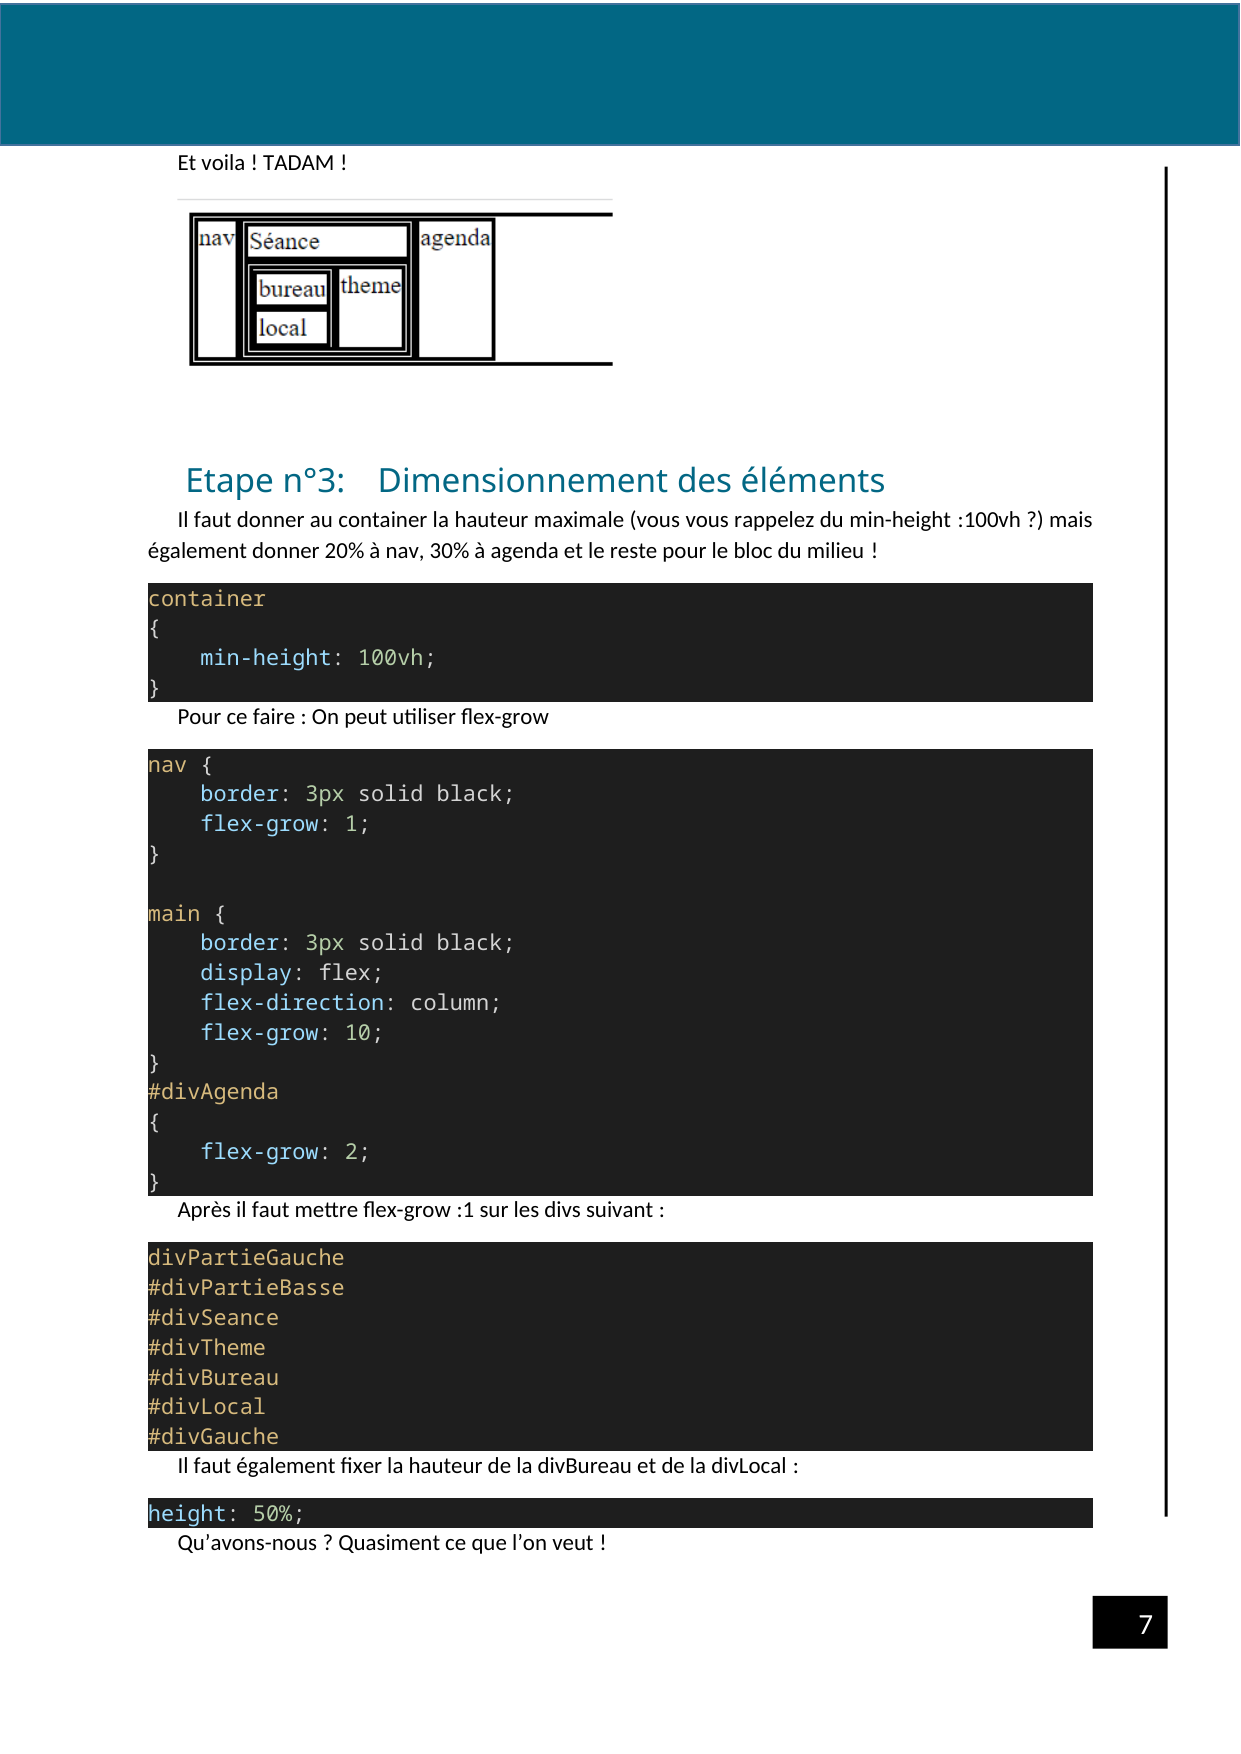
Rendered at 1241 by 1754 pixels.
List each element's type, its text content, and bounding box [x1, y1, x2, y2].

text main { [148, 898, 1093, 927]
text flex-grow: 10; [148, 1017, 1093, 1047]
text nav { [148, 749, 1093, 778]
text container [148, 583, 1093, 612]
text border: 3px solid black; [148, 927, 1093, 957]
text border: 3px solid black; [148, 778, 1093, 808]
text flex-direction: column; [148, 987, 1093, 1017]
text } [148, 838, 1093, 868]
subtitle Dimensionnement des éléments [185, 457, 1093, 502]
picture [177, 194, 613, 430]
text { [148, 612, 1093, 642]
text } [148, 1166, 1093, 1196]
text } [148, 672, 1093, 702]
text #divAgenda [148, 1076, 1093, 1106]
text Qu’avons-nous ? Quasiment ce que l’on veut ! [148, 1528, 1093, 1556]
text #divTheme [148, 1332, 1093, 1362]
text height: 50%; [148, 1498, 1093, 1528]
text min-height: 100vh; [148, 642, 1093, 672]
text Il faut également fixer la hauteur de la divBureau et de la divLocal : [148, 1451, 1093, 1479]
text Il faut donner au container la hauteur maximale (vous vous rappelez du min-height :100vh ?) mais également donner 20% à nav, 30% à agenda et le reste pour le bloc du milieu ! [148, 506, 1093, 564]
text #divSeance [148, 1302, 1093, 1332]
text #divLocal [148, 1391, 1093, 1421]
text } [148, 1047, 1093, 1076]
text Après il faut mettre flex-grow :1 sur les divs suivant : [148, 1196, 1093, 1223]
text divPartieGauche [148, 1242, 1093, 1272]
text Et voila ! TADAM ! [148, 148, 1093, 176]
text { [148, 1106, 1093, 1136]
text #divPartieBasse [148, 1272, 1093, 1302]
text flex-grow: 2; [148, 1136, 1093, 1166]
text Pour ce faire : On peut utiliser flex-grow [148, 702, 1093, 730]
text display: flex; [148, 957, 1093, 987]
text #divGauche [148, 1421, 1093, 1451]
text #divBureau [148, 1362, 1093, 1391]
text flex-grow: 1; [148, 808, 1093, 838]
